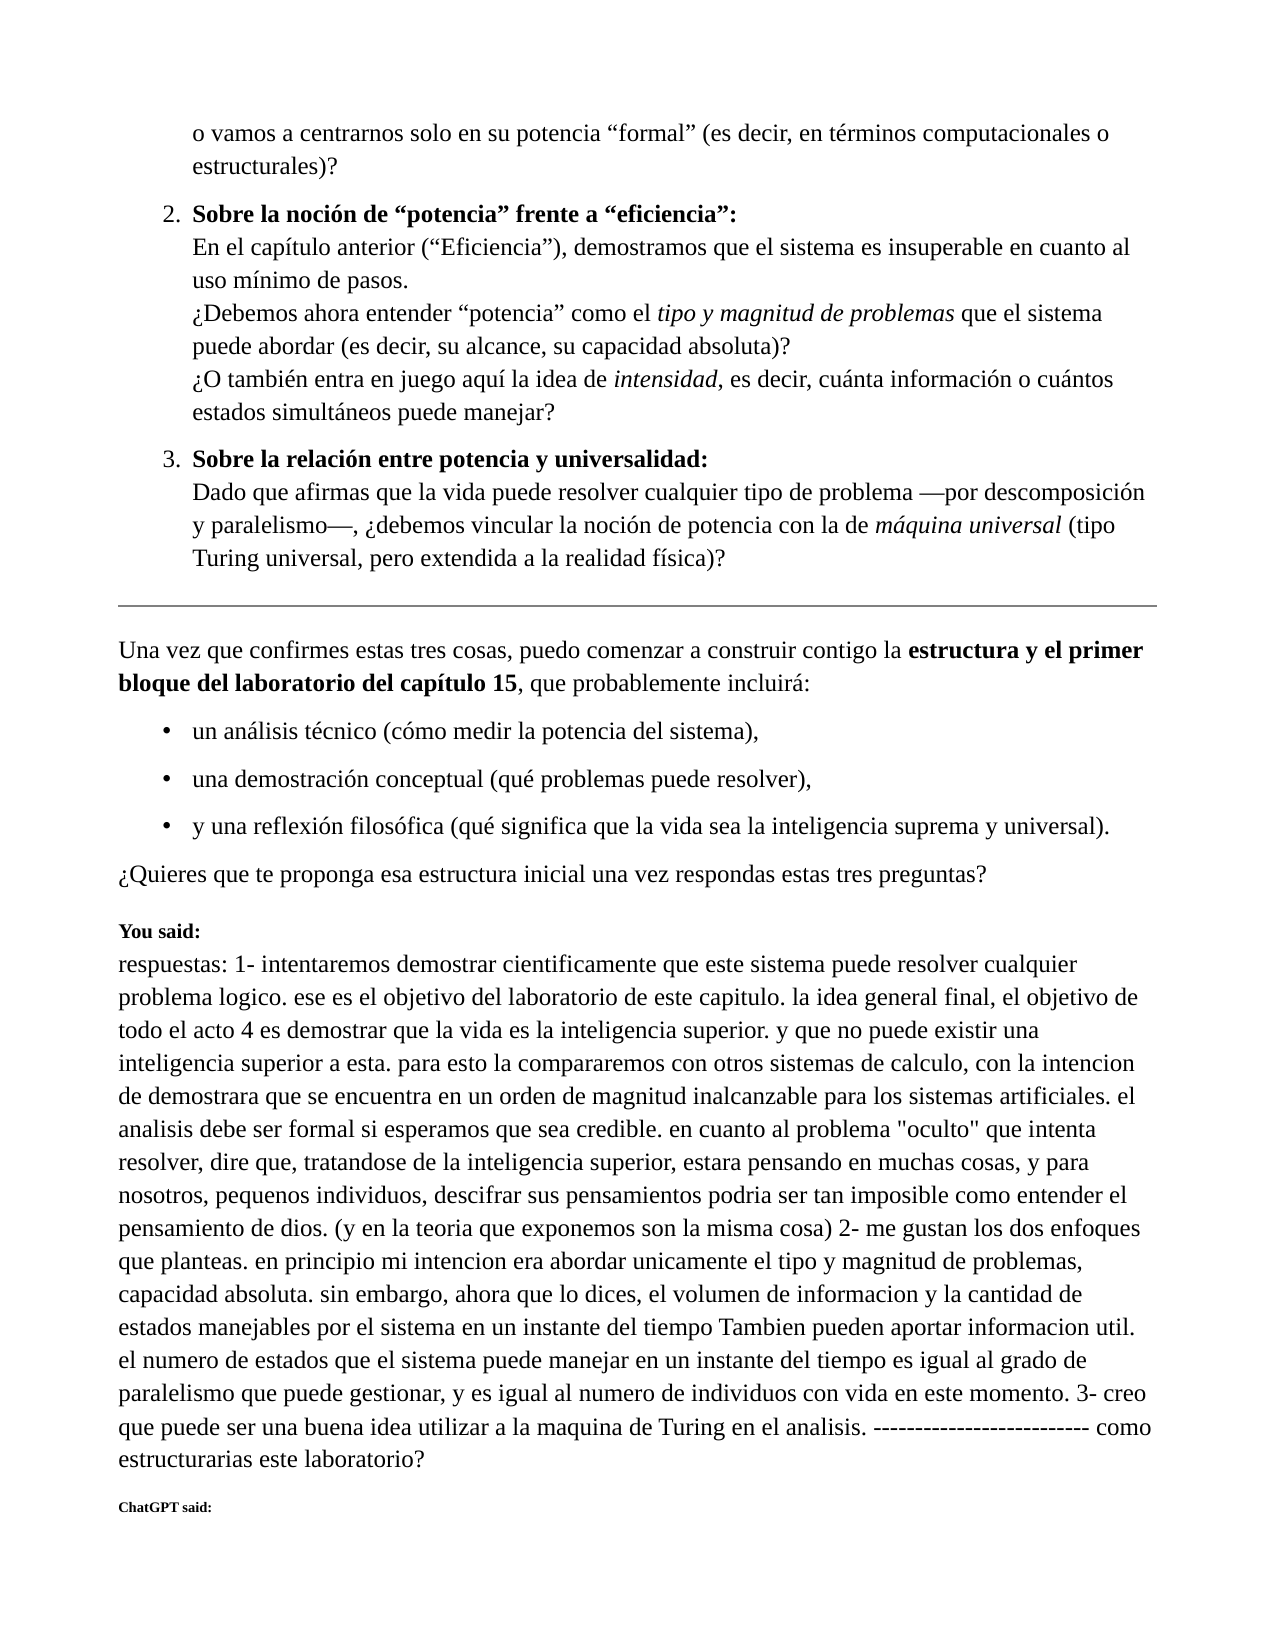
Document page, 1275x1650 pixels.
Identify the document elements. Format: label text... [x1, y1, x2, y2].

list y una reflexión filosófica (qué significa que la vida sea la inteligencia suprema y universal). [162, 811, 1157, 840]
list o vamos a centrarnos solo en su potencia “formal” (es decir, en términos computacionales o estructurales)? [162, 118, 1157, 180]
list una demostración conceptual (qué problemas puede resolver), [162, 764, 1157, 792]
list un análisis técnico (cómo medir la potencia del sistema), [162, 716, 1157, 745]
text ¿Quieres que te proponga esa estructura inicial una vez respondas estas tres preguntas? [118, 859, 1157, 888]
text respuestas: 1- intentaremos demostrar cientificamente que este sistema puede resolver cualquier problema logico. ese es el objetivo del laboratorio de este capitulo. la idea general final, el objetivo de todo el acto 4 es demostrar que la vida es la inteligencia superior. y que no puede existir una inteligencia superior a esta. para esto la compararemos con otros sistemas de calculo, con la intencion de demostrara que se encuentra en un orden de magnitud inalcanzable para los sistemas artificiales. el analisis debe ser formal si esperamos que sea credible. en cuanto al problema "oculto" que intenta resolver, dire que, tratandose de la inteligencia superior, estara pensando en muchas cosas, y para nosotros, pequenos individuos, descifrar sus pensamientos podria ser tan imposible como entender el pensamiento de dios. (y en la teoria que exponemos son la misma cosa) 2- me gustan los dos enfoques que planteas. en principio mi intencion era abordar unicamente el tipo y magnitud de problemas, capacidad absoluta. sin embargo, ahora que lo dices, el volumen de informacion y la cantidad de estados manejables por el sistema en un instante del tiempo Tambien pueden aportar informacion util. el numero de estados que el sistema puede manejar en un instante del tiempo es igual al grado de paralelismo que puede gestionar, y es igual al numero de individuos con vida en este momento. 3- creo que puede ser una buena idea utilizar a la maquina de Turing en el analisis. -------------------------- como estructurarias este laboratorio? [118, 949, 1157, 1473]
subtitle ChatGPT said: [118, 1498, 1157, 1515]
list Sobre la noción de “potencia” frente a “eficiencia”: En el capítulo anterior (“Eficiencia”), demostramos que el sistema es insuperable en cuanto al uso mínimo de pasos. ¿Debemos ahora entender “potencia” como el tipo y magnitud de problemas que el sistema puede abordar (es decir, su alcance, su capacidad absoluta)? ¿O también entra en juego aquí la idea de intensidad, es decir, cuánta información o cuántos estados simultáneos puede manejar? [162, 199, 1157, 426]
subtitle You said: [118, 919, 1157, 943]
list Sobre la relación entre potencia y universalidad: Dado que afirmas que la vida puede resolver cualquier tipo de problema —por descomposición y paralelismo—, ¿debemos vincular la noción de potencia con la de máquina universal (tipo Turing universal, pero extendida a la realidad física)? [162, 444, 1157, 572]
text Una vez que confirmes estas tres cosas, puedo comenzar a construir contigo la estructura y el primer bloque del laboratorio del capítulo 15, que probablemente incluirá: [118, 635, 1157, 697]
